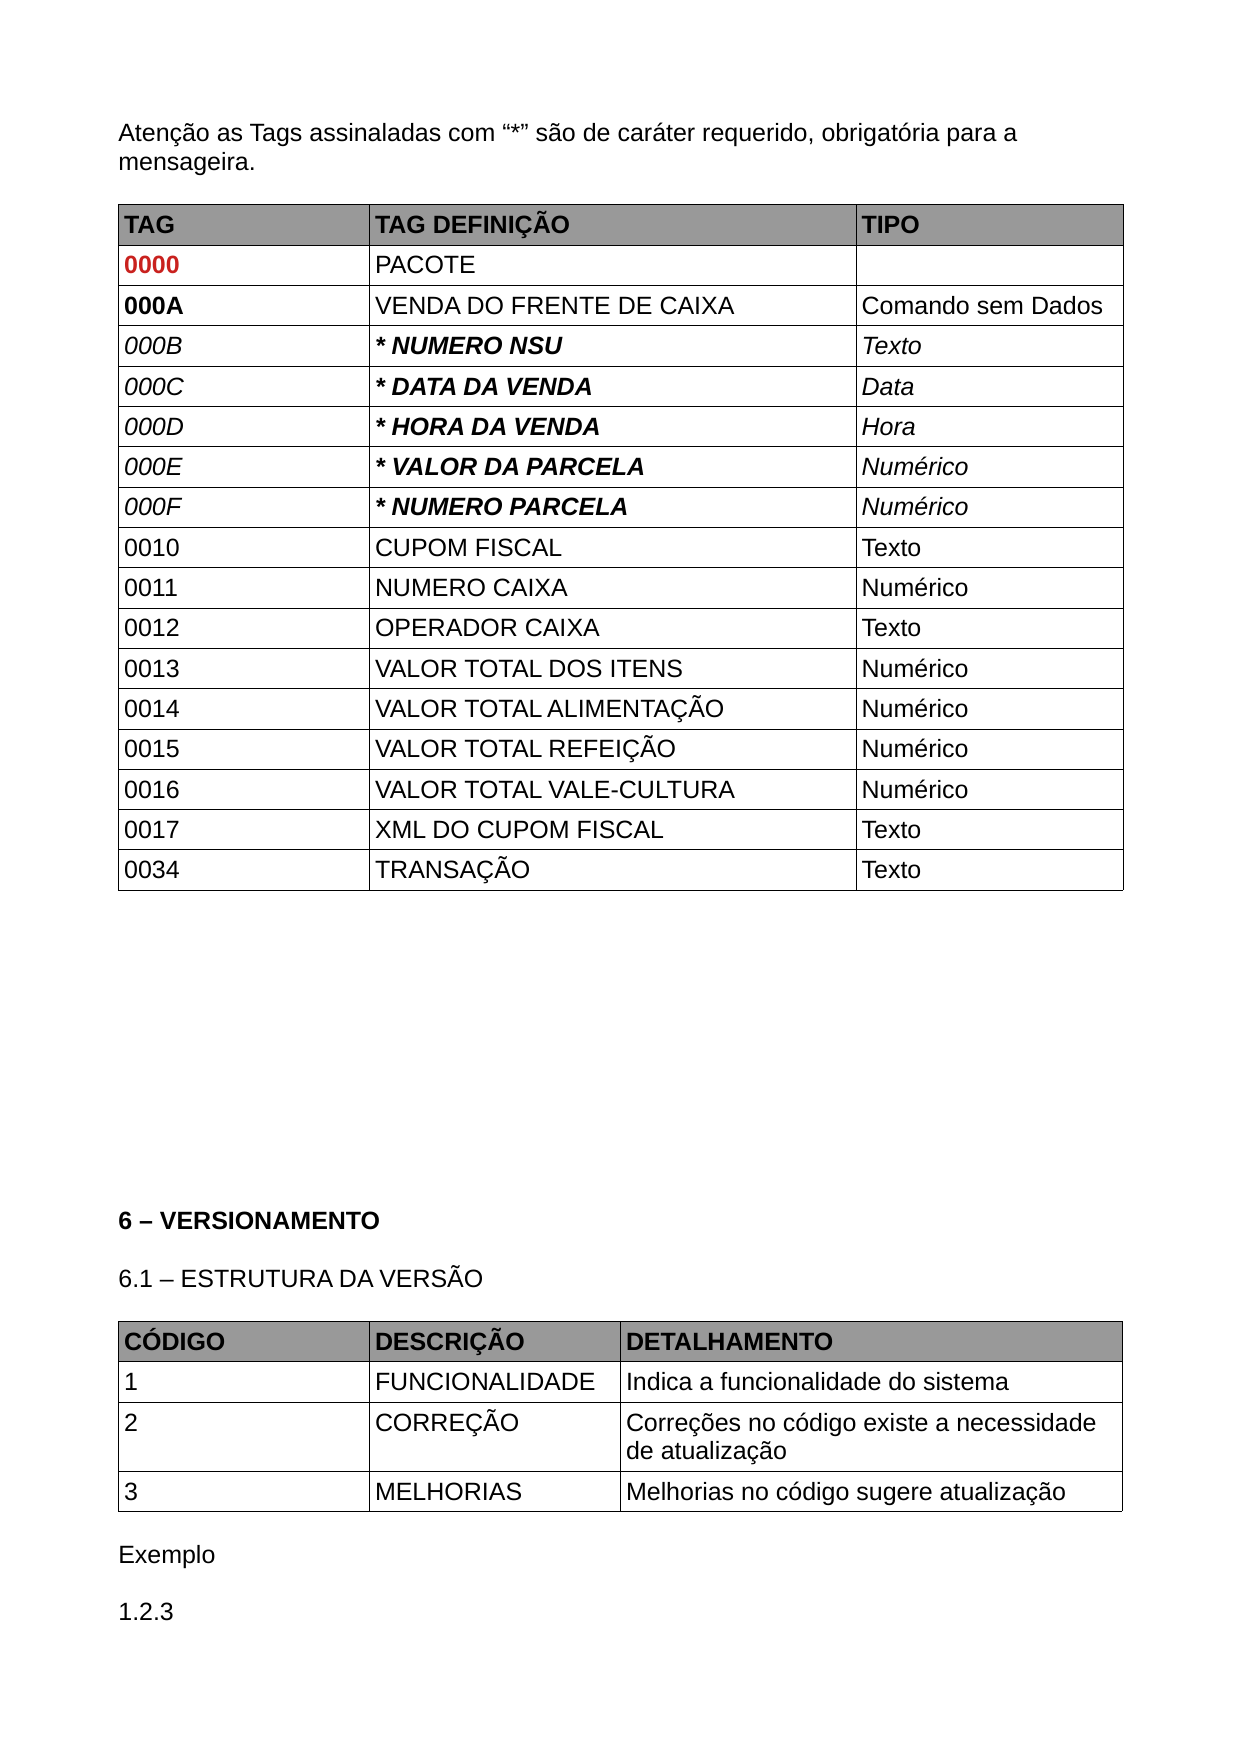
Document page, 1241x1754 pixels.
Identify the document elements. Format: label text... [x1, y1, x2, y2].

table_cell 0017 [119, 810, 369, 849]
table_cell * NUMERO NSU [370, 326, 856, 366]
table_cell Texto [857, 609, 1123, 648]
table_cell * DATA DA VENDA [370, 367, 856, 406]
table_cell Numérico [857, 730, 1123, 769]
table_cell TRANSAÇÃO [370, 850, 856, 890]
table_header DETALHAMENTO [621, 1322, 1122, 1361]
text 1.2.3 [118, 1597, 1122, 1626]
table_cell 3 [119, 1472, 369, 1511]
table_cell Numérico [857, 649, 1123, 688]
table_header TAG [119, 205, 369, 245]
table_cell VENDA DO FRENTE DE CAIXA [370, 286, 856, 325]
table_cell * VALOR DA PARCELA [370, 447, 856, 487]
table_cell Texto [857, 850, 1123, 890]
table_header TAG DEFINIÇÃO [370, 205, 856, 245]
table_cell Numérico [857, 488, 1123, 527]
text 6 – VERSIONAMENTO [118, 1206, 1122, 1235]
table_cell 2 [119, 1403, 369, 1471]
table_cell * NUMERO PARCELA [370, 488, 856, 527]
table_header CÓDIGO [119, 1322, 369, 1361]
table_cell Hora [857, 407, 1123, 446]
table_cell 000E [119, 447, 369, 487]
table_cell 000F [119, 488, 369, 527]
table_cell XML DO CUPOM FISCAL [370, 810, 856, 849]
table_cell 000C [119, 367, 369, 406]
table_cell 000D [119, 407, 369, 446]
table_cell Numérico [857, 770, 1123, 809]
table_cell 0014 [119, 689, 369, 728]
table_cell [857, 246, 1123, 285]
table_header TIPO [857, 205, 1123, 245]
table_cell Indica a funcionalidade do sistema [621, 1362, 1122, 1402]
table_cell CORREÇÃO [370, 1403, 620, 1471]
table_cell VALOR TOTAL DOS ITENS [370, 649, 856, 688]
text 6.1 – ESTRUTURA DA VERSÃO [118, 1263, 1122, 1292]
table_cell 0012 [119, 609, 369, 648]
table_cell Correções no código existe a necessidade de atualização [621, 1403, 1122, 1471]
table_cell * HORA DA VENDA [370, 407, 856, 446]
table_cell Numérico [857, 447, 1123, 487]
table_cell FUNCIONALIDADE [370, 1362, 620, 1402]
table_cell OPERADOR CAIXA [370, 609, 856, 648]
table_cell VALOR TOTAL VALE-CULTURA [370, 770, 856, 809]
text Exemplo [118, 1540, 1122, 1569]
table_cell MELHORIAS [370, 1472, 620, 1511]
table_cell NUMERO CAIXA [370, 568, 856, 607]
table_cell CUPOM FISCAL [370, 528, 856, 567]
table_cell 0010 [119, 528, 369, 567]
table_cell 000B [119, 326, 369, 366]
table_cell 0000 [119, 246, 369, 285]
table_cell 0011 [119, 568, 369, 607]
table_cell Texto [857, 810, 1123, 849]
table_cell Numérico [857, 689, 1123, 728]
table_cell 0013 [119, 649, 369, 688]
table_cell Texto [857, 326, 1123, 366]
table_cell 1 [119, 1362, 369, 1402]
table_cell 0015 [119, 730, 369, 769]
table_cell 0034 [119, 850, 369, 890]
table_header DESCRIÇÃO [370, 1322, 620, 1361]
table_cell Numérico [857, 568, 1123, 607]
table_cell Data [857, 367, 1123, 406]
table_cell PACOTE [370, 246, 856, 285]
table_cell 000A [119, 286, 369, 325]
table_cell Texto [857, 528, 1123, 567]
table_cell VALOR TOTAL ALIMENTAÇÃO [370, 689, 856, 728]
table_cell 0016 [119, 770, 369, 809]
table_cell VALOR TOTAL REFEIÇÃO [370, 730, 856, 769]
text Atenção as Tags assinaladas com “*” são de caráter requerido, obrigatória para a mensageira. [118, 118, 1122, 176]
table_cell Comando sem Dados [857, 286, 1123, 325]
table_cell Melhorias no código sugere atualização [621, 1472, 1122, 1511]
